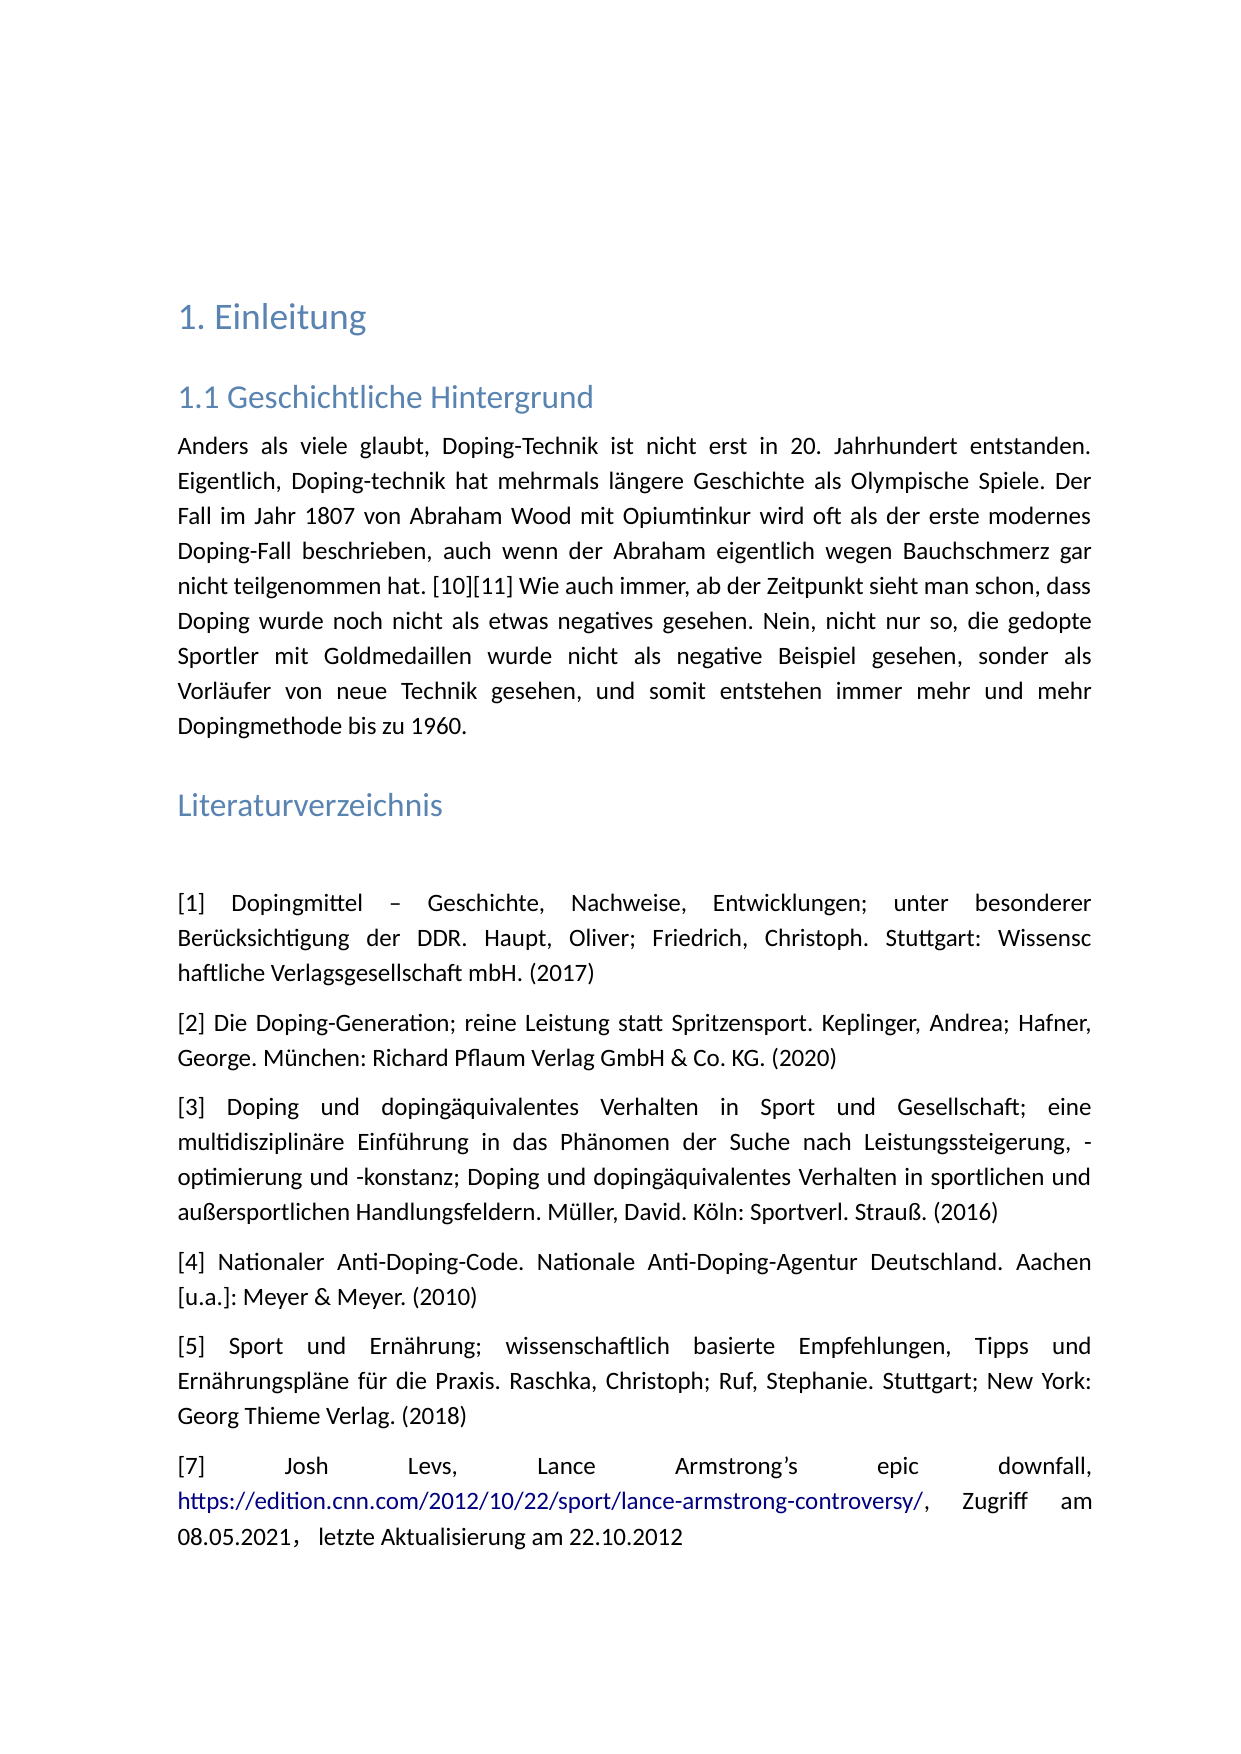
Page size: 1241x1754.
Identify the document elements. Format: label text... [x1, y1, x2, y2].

text Anders als viele glaubt, Doping-Technik ist nicht erst in 20. Jahrhundert entstanden. Eigentlich, Doping-technik hat mehrmals längere Geschichte als Olympische Spiele. Der Fall im Jahr 1807 von Abraham Wood mit Opiumtinkur wird oft als der erste modernes Doping-Fall beschrieben, auch wenn der Abraham eigentlich wegen Bauchschmerz gar nicht teilgenommen hat. [10][11] Wie auch immer, ab der Zeitpunkt sieht man schon, dass Doping wurde noch nicht als etwas negatives gesehen. Nein, nicht nur so, die gedopte Sportler mit Goldmedaillen wurde nicht als negative Beispiel gesehen, sonder als Vorläufer von neue Technik gesehen, und somit entstehen immer mehr und mehr Dopingmethode bis zu 1960. [177, 430, 1093, 740]
text [3] Doping und dopingäquivalentes Verhalten in Sport und Gesellschaft; eine multidisziplinäre Einführung in das Phänomen der Suche nach Leistungssteigerung, -optimierung und -konstanz; Doping und dopingäquivalentes Verhalten in sportlichen und außersportlichen Handlungsfeldern. Müller, David. Köln: Sportverl. Strauß. (2016) [177, 1091, 1093, 1227]
subtitle 1.1 Geschichtliche Hintergrund [177, 377, 1093, 417]
text [5] Sport und Ernährung; wissenschaftlich basierte Empfehlungen, Tipps und Ernährungspläne für die Praxis. Raschka, Christoph; Ruf, Stephanie. Stuttgart; New York: Georg Thieme Verlag. (2018) [177, 1331, 1093, 1431]
subtitle Literaturverzeichnis [177, 784, 1093, 825]
subtitle 1. Einleitung [177, 293, 1093, 339]
text [1] Dopingmittel – Geschichte, Nachweise, Entwicklungen; unter besonderer Berücksichtigung der DDR. Haupt, Oliver; Friedrich, Christoph. Stuttgart: Wissensc haftliche Verlagsgesellschaft mbH. (2017) [177, 887, 1093, 988]
text [2] Die Doping-Generation; reine Leistung statt Spritzensport. Keplinger, Andrea; Hafner, George. München: Richard Pflaum Verlag GmbH & Co. KG. (2020) [177, 1007, 1093, 1072]
text [4] Nationaler Anti-Doping-Code. Nationale Anti-Doping-Agentur Deutschland. Aachen [u.a.]: Meyer & Meyer. (2010) [177, 1246, 1093, 1311]
text [7] Josh Levs, Lance Armstrong’s epic downfall, https://edition.cnn.com/2012/10/22/sport/lance-armstrong-controversy/, Zugriff am 08.05.2021， letzte Aktualisierung am 22.10.2012 [177, 1450, 1093, 1552]
